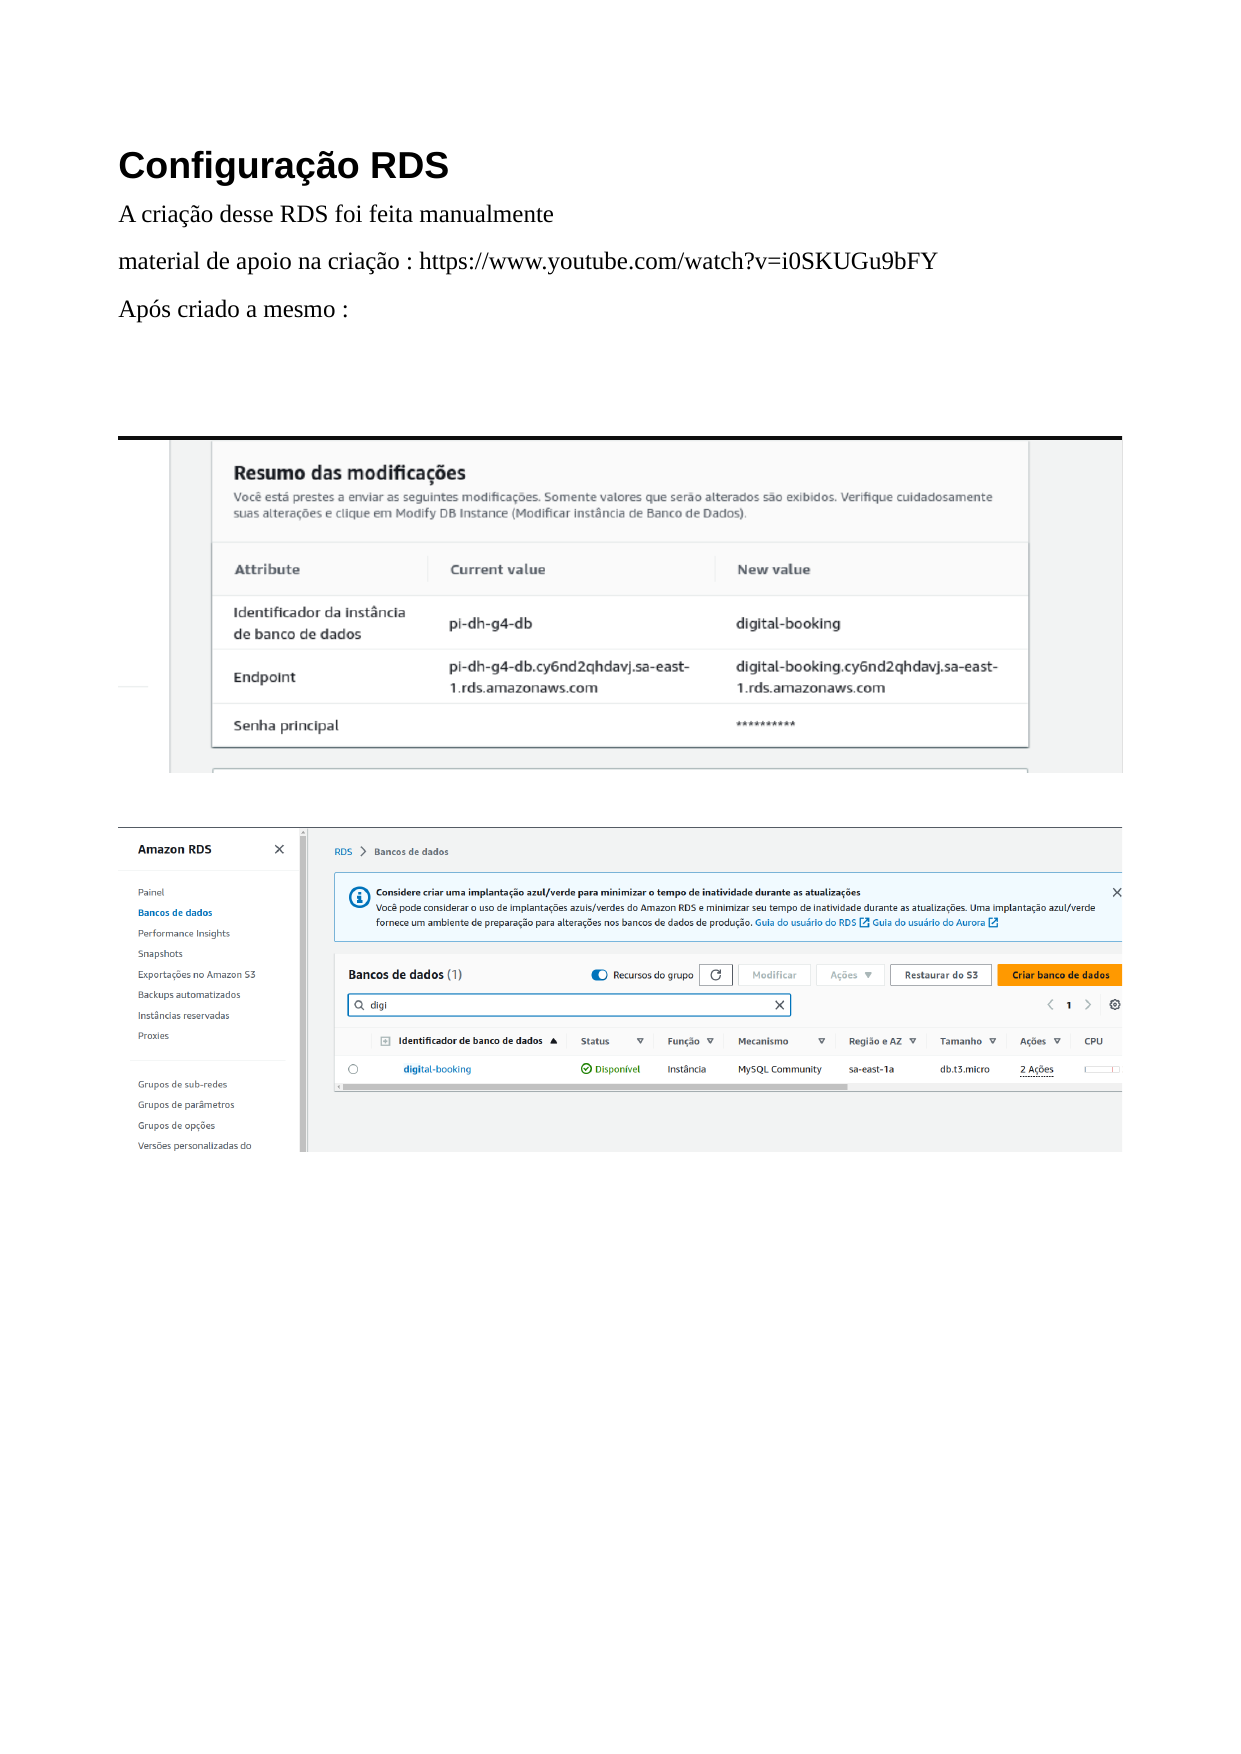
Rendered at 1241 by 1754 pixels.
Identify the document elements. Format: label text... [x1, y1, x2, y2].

text A criação desse RDS foi feita manualmente [118, 199, 1122, 227]
text Após criado a mesmo : [118, 294, 1122, 323]
picture [118, 436, 1123, 773]
subtitle Configuração RDS [118, 143, 1122, 186]
picture [118, 827, 1123, 1152]
text material de apoio na criação : https://www.youtube.com/watch?v=i0SKUGu9bFY [118, 246, 1122, 275]
